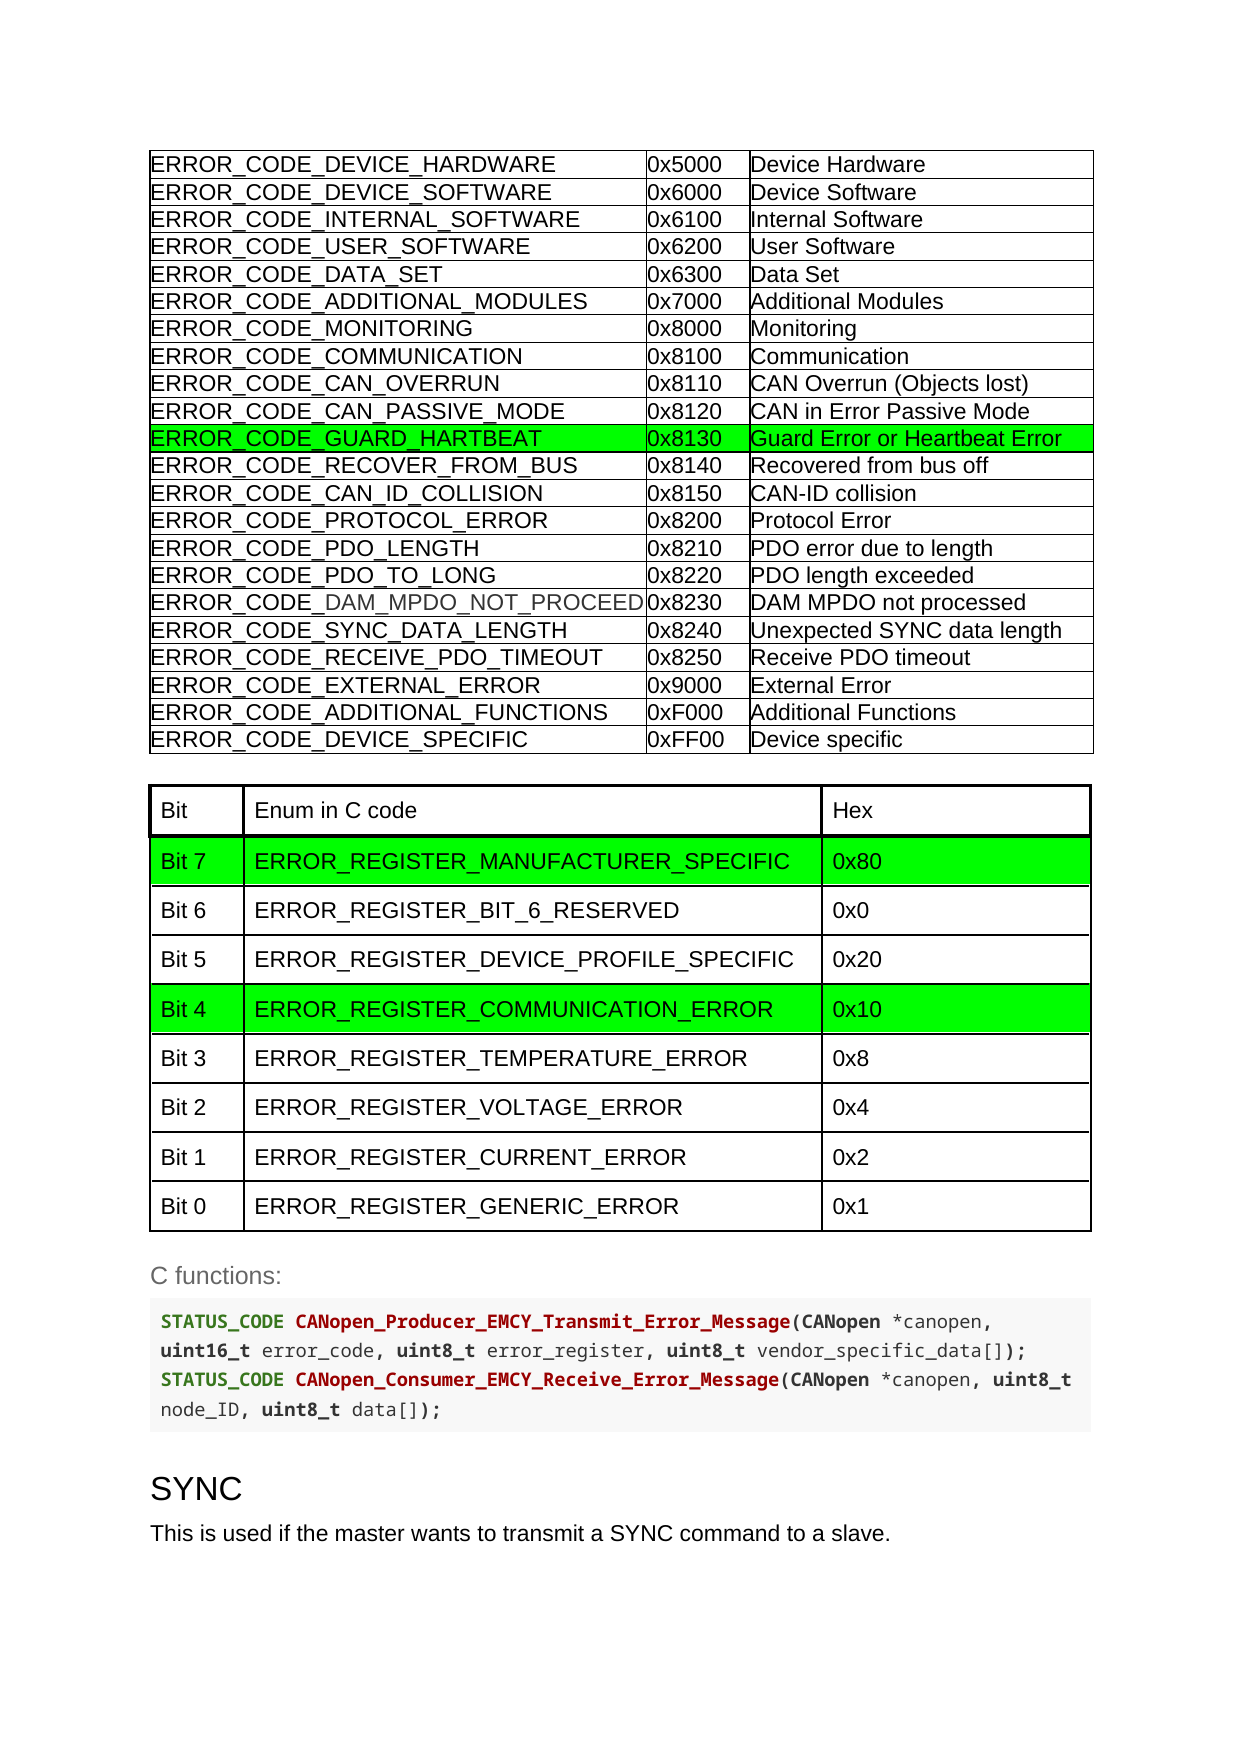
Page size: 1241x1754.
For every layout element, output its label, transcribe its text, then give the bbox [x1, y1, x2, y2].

table_cell 0x8220 [647, 562, 749, 588]
table_cell 0x6300 [647, 261, 749, 287]
table_cell 0x4 [823, 1082, 1090, 1131]
table_cell Unexpected SYNC data length [751, 617, 1093, 643]
table_cell ERROR_CODE_MONITORING [151, 315, 646, 342]
table_cell 0x5000 [647, 151, 749, 177]
table_cell ERROR_CODE_DEVICE_HARDWARE [151, 151, 646, 177]
table_cell 0x8000 [647, 315, 749, 342]
table_cell 0x8100 [647, 343, 749, 369]
table_cell Device Software [751, 179, 1093, 205]
table_cell ERROR_CODE_CAN_OVERRUN [151, 370, 646, 397]
table_cell Internal Software [751, 206, 1093, 232]
table_cell ERROR_REGISTER_VOLTAGE_ERROR [245, 1084, 821, 1131]
table_cell Protocol Error [751, 507, 1093, 533]
table_cell ERROR_REGISTER_COMMUNICATION_ERROR [245, 985, 821, 1032]
table_header STATUS_CODE CANopen_Producer_EMCY_Transmit_Error_Message(CANopen *canopen, uint16_t error_code, uint8_t error_register, uint8_t vendor_specific_data[]); STATUS_CODE CANopen_Consumer_EMCY_Receive_Error_Message(CANopen *canopen, uint8_t node_ID, uint8_t data[]); [150, 1298, 1091, 1432]
table_cell ERROR_REGISTER_TEMPERATURE_ERROR [245, 1035, 821, 1082]
table_cell ERROR_REGISTER_GENERIC_ERROR [245, 1182, 821, 1229]
table_cell Additional Modules [751, 288, 1093, 314]
table_cell ERROR_REGISTER_MANUFACTURER_SPECIFIC [245, 838, 821, 884]
table_cell Bit 2 [151, 1082, 243, 1131]
table_cell User Software [751, 233, 1093, 259]
table_cell 0x8250 [647, 644, 749, 671]
table_cell ERROR_CODE_DATA_SET [151, 261, 646, 287]
table_cell ERROR_CODE_CAN_ID_COLLISION [151, 480, 646, 506]
table_cell Device Hardware [751, 151, 1093, 177]
table_cell 0xFF00 [647, 726, 749, 753]
table_cell ERROR_CODE_ADDITIONAL_FUNCTIONS [151, 699, 646, 725]
table_cell Bit 0 [151, 1180, 243, 1229]
table_cell Monitoring [751, 315, 1093, 342]
table_cell 0x8140 [647, 453, 749, 479]
table_cell 0x8130 [647, 425, 749, 451]
table_cell ERROR_CODE_DEVICE_SPECIFIC [151, 726, 646, 753]
table_cell Device specific [751, 726, 1093, 753]
table_cell ERROR_REGISTER_CURRENT_ERROR [245, 1133, 821, 1180]
table_cell 0x1 [823, 1180, 1090, 1229]
text This is used if the master wants to transmit a SYNC command to a slave. [150, 1520, 1090, 1547]
table_cell 0x8150 [647, 480, 749, 506]
table_cell ERROR_REGISTER_DEVICE_PROFILE_SPECIFIC [245, 936, 821, 983]
table_cell ERROR_CODE_SYNC_DATA_LENGTH [151, 617, 646, 643]
table_cell Bit 6 [151, 885, 243, 934]
table_cell 0x9000 [647, 672, 749, 698]
table_cell DAM MPDO not processed [751, 589, 1093, 616]
table_cell 0x8200 [647, 507, 749, 533]
table_cell ERROR_CODE_INTERNAL_SOFTWARE [151, 206, 646, 232]
table_cell ERROR_CODE_PROTOCOL_ERROR [151, 507, 646, 533]
table_cell 0x6000 [647, 179, 749, 205]
table_cell 0x6200 [647, 233, 749, 259]
table_cell ERROR_CODE_PDO_LENGTH [151, 535, 646, 561]
table_cell 0x8 [823, 1033, 1090, 1082]
table_cell ERROR_CODE_COMMUNICATION [151, 343, 646, 369]
table_cell ERROR_CODE_ADDITIONAL_MODULES [151, 288, 646, 314]
table_cell PDO length exceeded [751, 562, 1093, 588]
table_cell Receive PDO timeout [751, 644, 1093, 671]
table_cell 0x2 [823, 1131, 1090, 1180]
table_cell 0x8120 [647, 398, 749, 424]
table_cell ERROR_CODE_DAM_MPDO_NOT_PROCEED [151, 589, 646, 616]
table_cell Bit 7 [151, 838, 243, 884]
table_cell Bit 3 [151, 1033, 243, 1082]
table_cell 0x10 [823, 983, 1090, 1032]
table_cell CAN-ID collision [751, 480, 1093, 506]
table_cell Communication [751, 343, 1093, 369]
table_cell External Error [751, 672, 1093, 698]
subtitle C functions: [150, 1261, 1090, 1289]
table_cell PDO error due to length [751, 535, 1093, 561]
table_cell Bit 4 [151, 983, 243, 1032]
table_cell 0x8110 [647, 370, 749, 397]
table_cell Guard Error or Heartbeat Error [751, 425, 1093, 451]
table_cell CAN Overrun (Objects lost) [751, 370, 1093, 397]
table_cell ERROR_CODE_GUARD_HARTBEAT [151, 425, 646, 451]
table_header Bit [152, 787, 242, 834]
table_cell CAN in Error Passive Mode [751, 398, 1093, 424]
table_cell Additional Functions [751, 699, 1093, 725]
table_cell Bit 5 [151, 934, 243, 983]
table_cell Recovered from bus off [751, 453, 1093, 479]
table_cell ERROR_CODE_PDO_TO_LONG [151, 562, 646, 588]
table_cell Bit 1 [151, 1131, 243, 1180]
table_cell 0x8210 [647, 535, 749, 561]
table_cell 0x6100 [647, 206, 749, 232]
table_cell 0x20 [823, 934, 1090, 983]
table_cell 0x80 [823, 838, 1090, 884]
table_cell ERROR_CODE_USER_SOFTWARE [151, 233, 646, 259]
table_cell 0x7000 [647, 288, 749, 314]
table_cell ERROR_CODE_RECOVER_FROM_BUS [151, 453, 646, 479]
table_cell ERROR_CODE_CAN_PASSIVE_MODE [151, 398, 646, 424]
table_cell 0x8240 [647, 617, 749, 643]
table_cell ERROR_REGISTER_BIT_6_RESERVED [245, 887, 821, 934]
table_header Enum in C code [245, 787, 820, 834]
table_cell ERROR_CODE_EXTERNAL_ERROR [151, 672, 646, 698]
table_cell 0x0 [823, 885, 1090, 934]
table_cell 0xF000 [647, 699, 749, 725]
table_cell ERROR_CODE_DEVICE_SOFTWARE [151, 179, 646, 205]
table_header Hex [823, 787, 1089, 834]
table_cell 0x8230 [647, 589, 749, 616]
table_cell ERROR_CODE_RECEIVE_PDO_TIMEOUT [151, 644, 646, 671]
subtitle SYNC [150, 1469, 1090, 1508]
table_cell Data Set [751, 261, 1093, 287]
